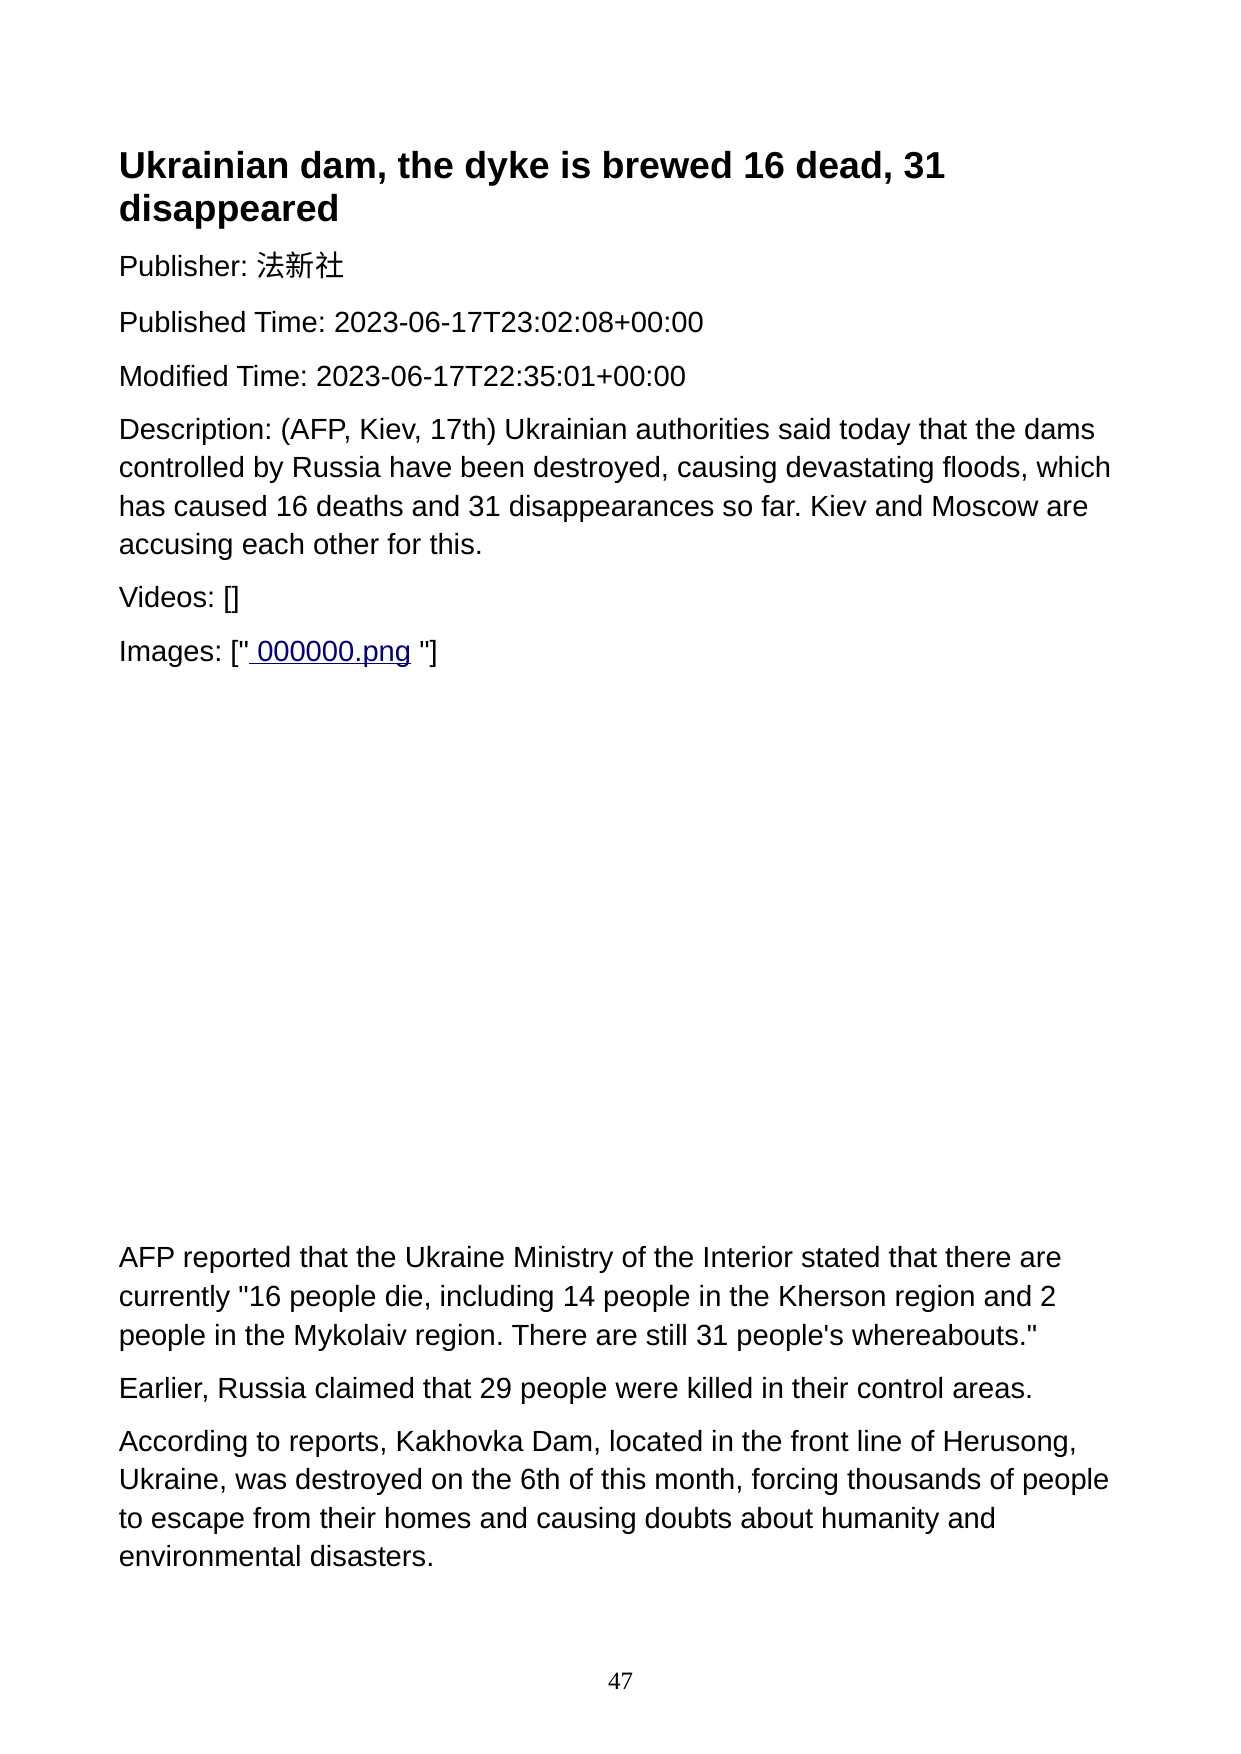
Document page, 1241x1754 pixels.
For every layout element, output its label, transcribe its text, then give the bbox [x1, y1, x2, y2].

text Images: [" 000000.png "] [118, 633, 1122, 667]
text According to reports, Kakhovka Dam, located in the front line of Herusong, Ukraine, was destroyed on the 6th of this month, forcing thousands of people to escape from their homes and causing doubts about humanity and environmental disasters. [118, 1424, 1122, 1573]
text Modified Time: 2023-06-17T22:35:01+00:00 [118, 358, 1122, 392]
text AFP reported that the Ukraine Ministry of the Interior stated that there are currently "16 people die, including 14 people in the Kherson region and 2 people in the Mykolaiv region. There are still 31 people's whereabouts." [118, 687, 1122, 1351]
text Description: (AFP, Kiev, 17th) Ukrainian authorities said today that the dams controlled by Russia have been destroyed, causing devastating floods, which has caused 16 deaths and 31 disappearances so far. Kiev and Moscow are accusing each other for this. [118, 412, 1122, 561]
text Publisher: 法新社 [118, 242, 1122, 284]
text Videos: [] [118, 580, 1122, 614]
text Earlier, Russia claimed that 29 people were killed in their control areas. [118, 1371, 1122, 1404]
subtitle Ukrainian dam, the dyke is brewed 16 dead, 31 disappeared [118, 143, 1122, 230]
text Published Time: 2023-06-17T23:02:08+00:00 [118, 305, 1122, 339]
